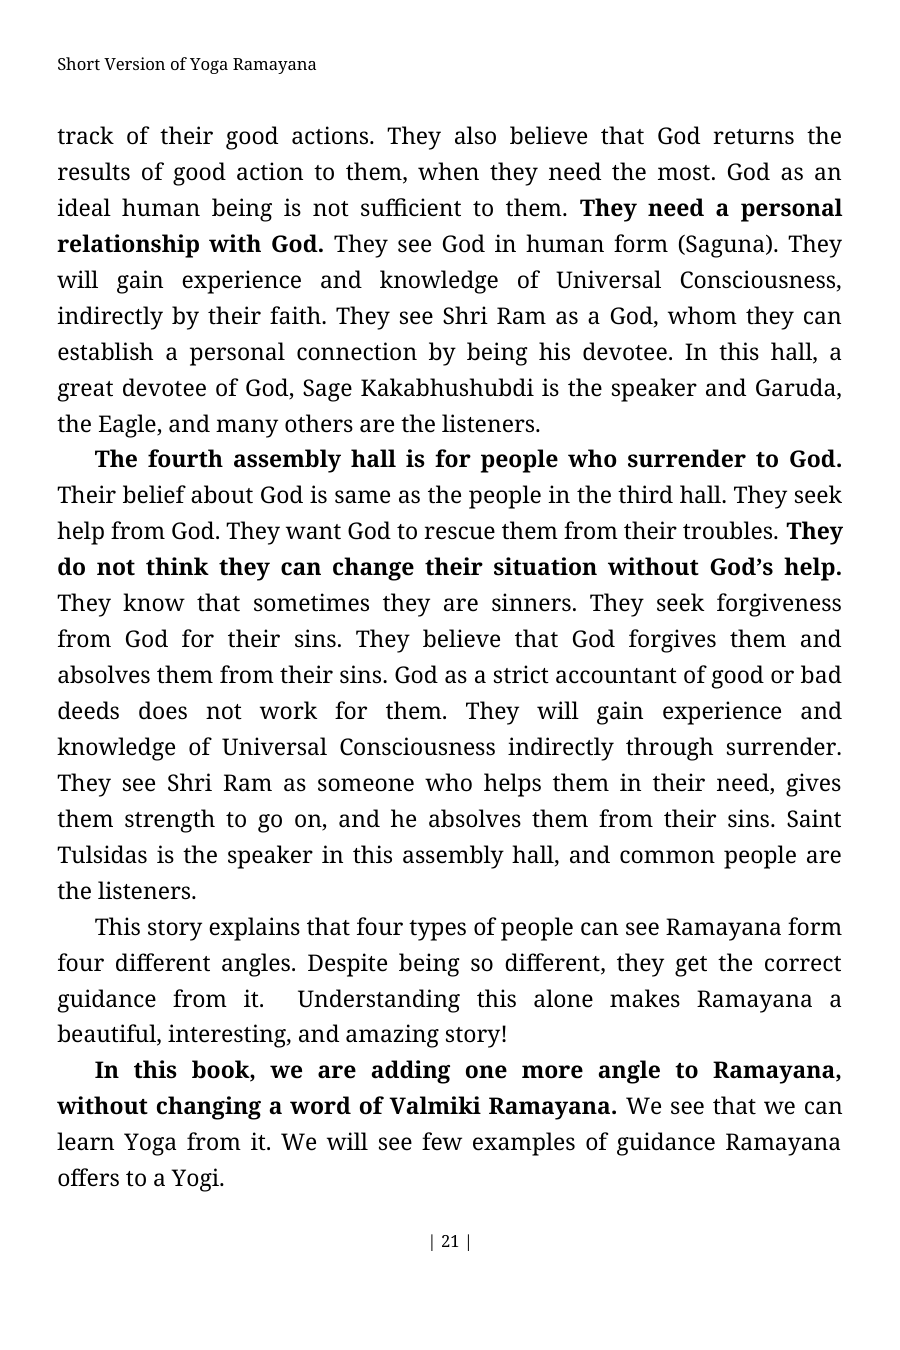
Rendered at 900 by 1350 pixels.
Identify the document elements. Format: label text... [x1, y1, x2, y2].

text track of their good actions. They also believe that God returns the results of good action to them, when they need the most. God as an ideal human being is not sufficient to them. They need a personal relationship with God. They see God in human form (Saguna). They will gain experience and knowledge of Universal Consciousness, indirectly by their faith. They see Shri Ram as a God, whom they can establish a personal connection by being his devotee. In this hall, a great devotee of God, Sage Kakabhushubdi is the speaker and Garuda, the Eagle, and many others are the listeners. [57, 120, 843, 439]
text The fourth assembly hall is for people who surrender to God. Their belief about God is same as the people in the third hall. They seek help from God. They want God to rescue them from their troubles. They do not think they can change their situation without God’s help. They know that sometimes they are sinners. They seek forgiveness from God for their sins. They believe that God forgives them and absolves them from their sins. God as a strict accountant of good or bad deeds does not work for them. They will gain experience and knowledge of Universal Consciousness indirectly through surrender. They see Shri Ram as someone who helps them in their need, gives them strength to go on, and he absolves them from their sins. Saint Tulsidas is the speaker in this assembly hall, and common people are the listeners. [57, 443, 843, 906]
text This story explains that four types of people can see Ramayana form four different angles. Despite being so different, they get the correct guidance from it. Understanding this alone makes Ramayana a beautiful, interesting, and amazing story! [57, 911, 843, 1050]
text In this book, we are adding one more angle to Ramayana, without changing a word of Valmiki Ramayana. We see that we can learn Yoga from it. We will see few examples of guidance Ramayana offers to a Yogi. [57, 1054, 843, 1193]
